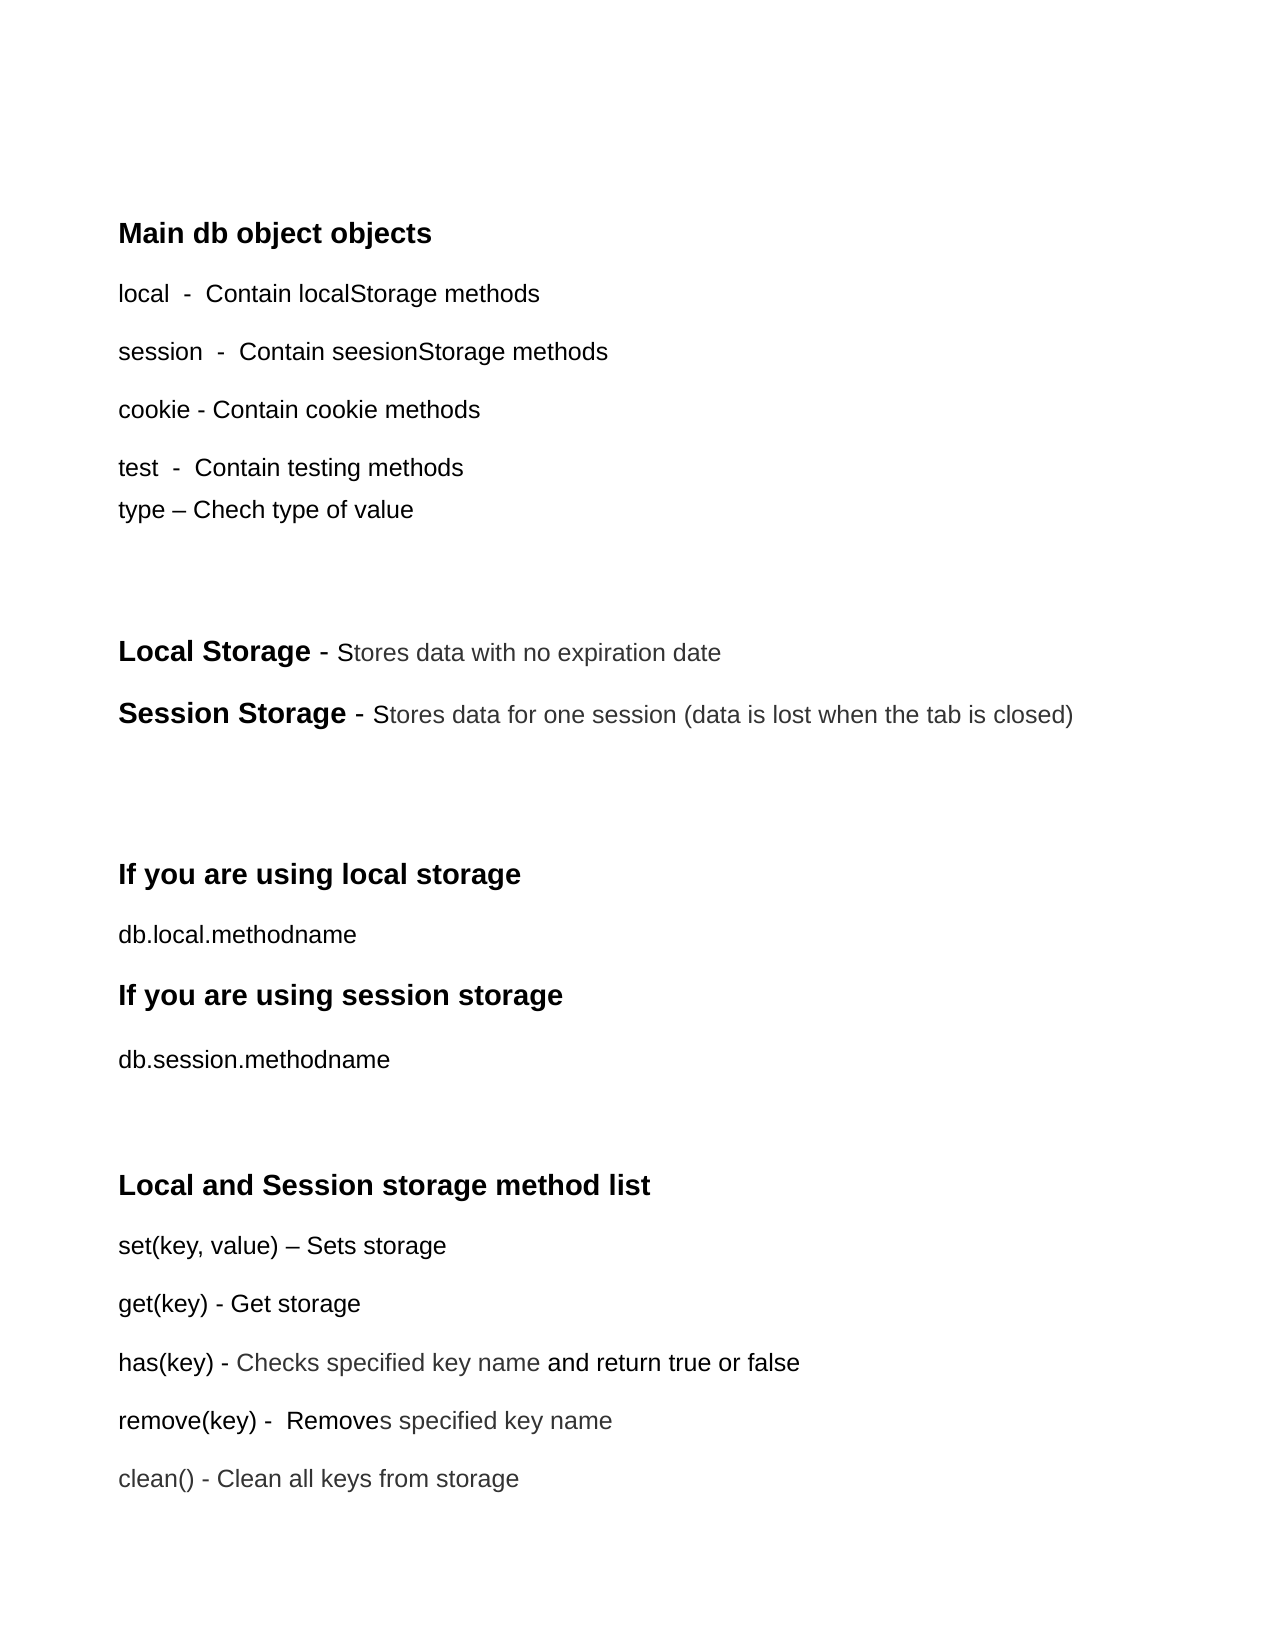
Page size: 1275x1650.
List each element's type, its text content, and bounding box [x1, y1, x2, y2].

text get(key) - Get storage [118, 1289, 1157, 1318]
text has(key) - Checks specified key name and return true or false [118, 1347, 1157, 1376]
subtitle Main db object objects [118, 216, 1157, 249]
text test - Contain testing methods [118, 453, 1157, 482]
subtitle If you are using session storage [118, 978, 1157, 1012]
text remove(key) - Removes specified key name [118, 1406, 1157, 1434]
text Session Storage - Stores data for one session (data is lost when the tab is closed) [118, 697, 1157, 730]
text Local Storage - Stores data with no expiration date [118, 633, 1157, 667]
text clean() - Clean all keys from storage [118, 1464, 1157, 1493]
text db.session.methodname [118, 1041, 1157, 1075]
subtitle If you are using local storage [118, 857, 1157, 891]
text session - Contain seesionStorage methods [118, 337, 1157, 366]
text local - Contain localStorage methods [118, 279, 1157, 307]
text cookie - Contain cookie methods [118, 395, 1157, 424]
text type – Chech type of value [118, 495, 1157, 523]
text db.local.methodname [118, 920, 1157, 949]
text set(key, value) – Sets storage [118, 1231, 1157, 1260]
subtitle Local and Session storage method list [118, 1168, 1157, 1202]
